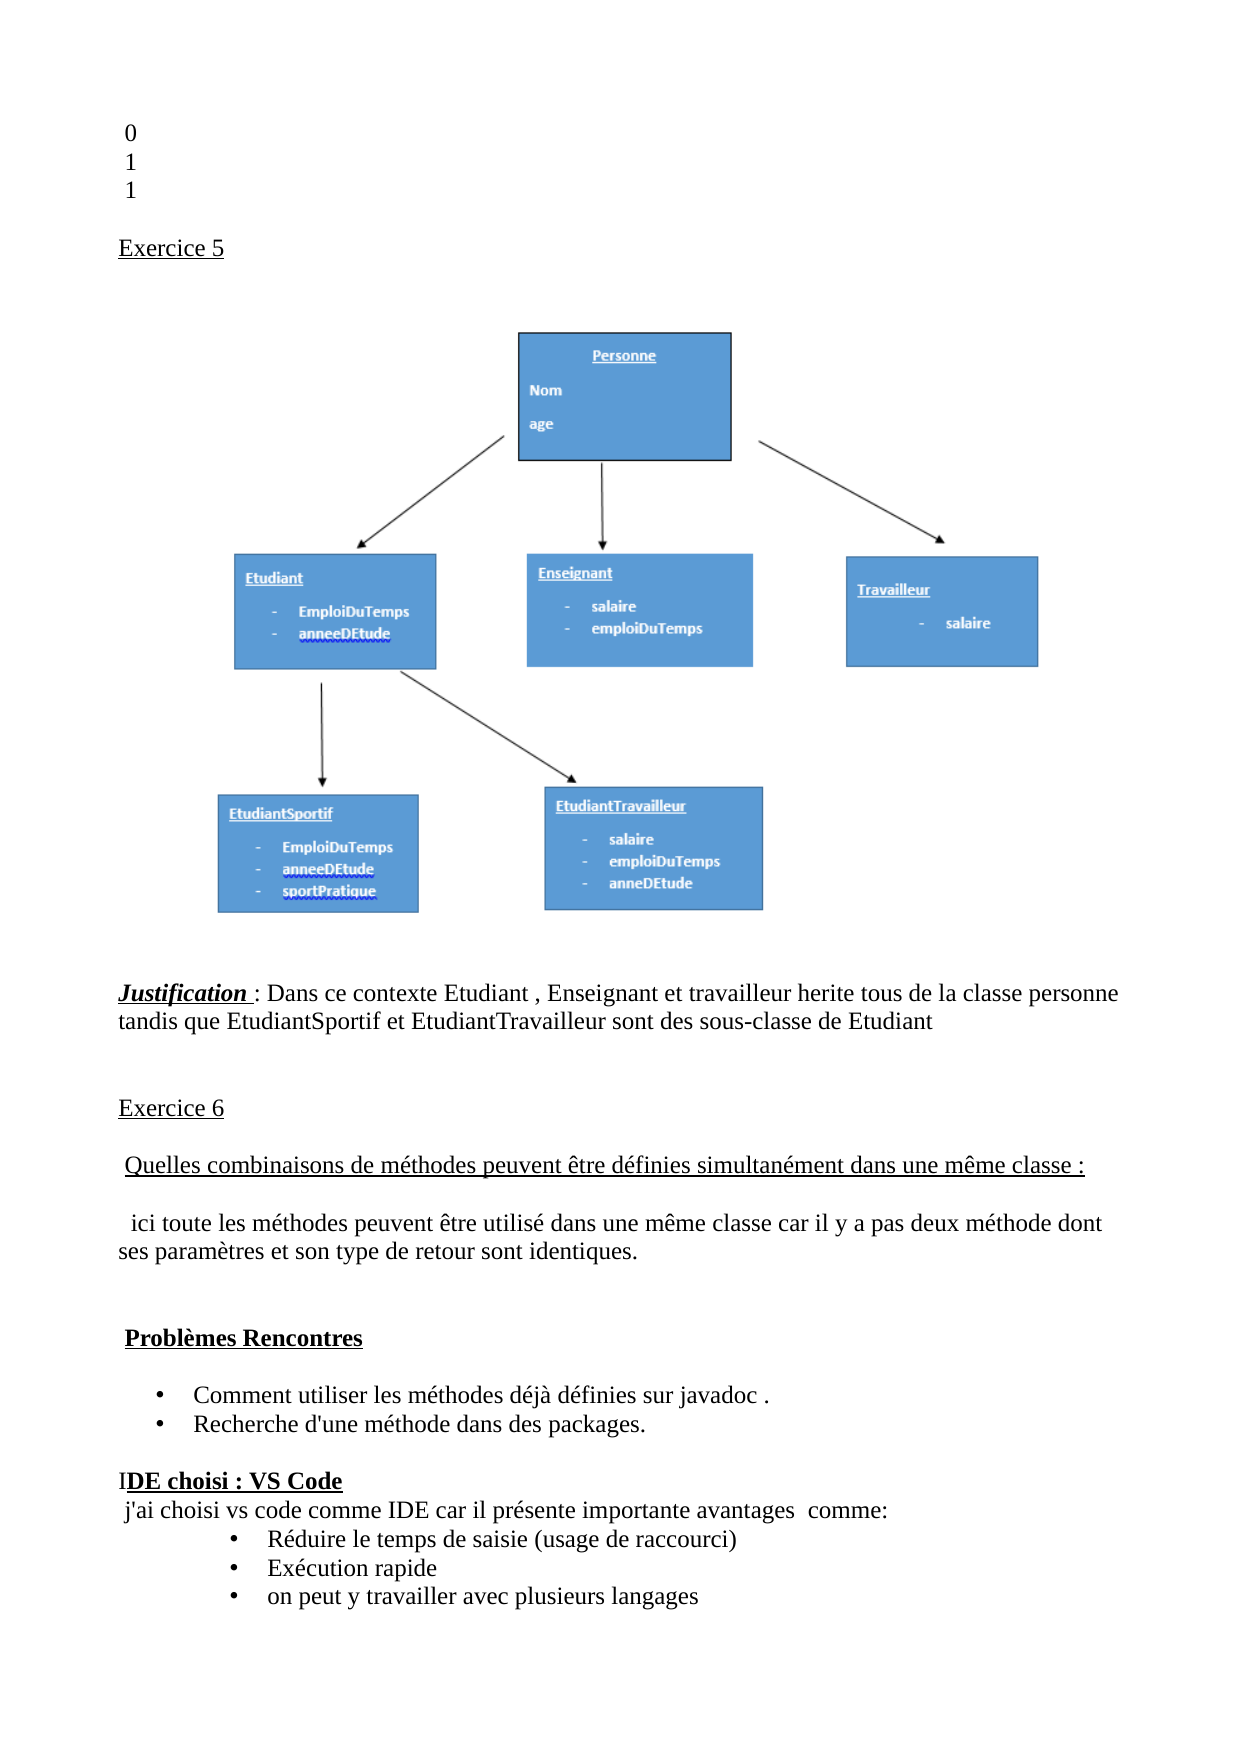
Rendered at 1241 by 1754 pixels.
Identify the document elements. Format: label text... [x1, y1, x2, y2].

list on peut y travailler avec plusieurs langages [229, 1581, 1122, 1610]
text j'ai choisi vs code comme IDE car il présente importante avantages comme: [118, 1495, 1122, 1524]
list Comment utiliser les méthodes déjà définies sur javadoc . [156, 1380, 1122, 1409]
list Recherche d'une méthode dans des packages. [156, 1409, 1122, 1438]
list Exécution rapide [229, 1553, 1122, 1581]
text Problèmes Rencontres [118, 1323, 1122, 1351]
text Exercice 5 [118, 233, 1122, 262]
text Justification : Dans ce contexte Etudiant , Enseignant et travailleur herite tous de la classe personne [118, 978, 1122, 1006]
text tandis que EtudiantSportif et EtudiantTravailleur sont des sous-classe de Etudiant [118, 1006, 1122, 1035]
text Quelles combinaisons de méthodes peuvent être définies simultanément dans une même classe : [118, 1150, 1122, 1179]
picture [190, 290, 1051, 949]
text Exercice 6 [118, 1093, 1122, 1121]
text ici toute les méthodes peuvent être utilisé dans une même classe car il y a pas deux méthode dont ses paramètres et son type de retour sont identiques. [118, 1208, 1122, 1265]
text IDE choisi : VS Code [118, 1466, 1122, 1495]
text 1 [118, 147, 1122, 176]
text 0 [118, 118, 1122, 147]
text 1 [118, 176, 1122, 204]
list Réduire le temps de saisie (usage de raccourci) [229, 1524, 1122, 1553]
